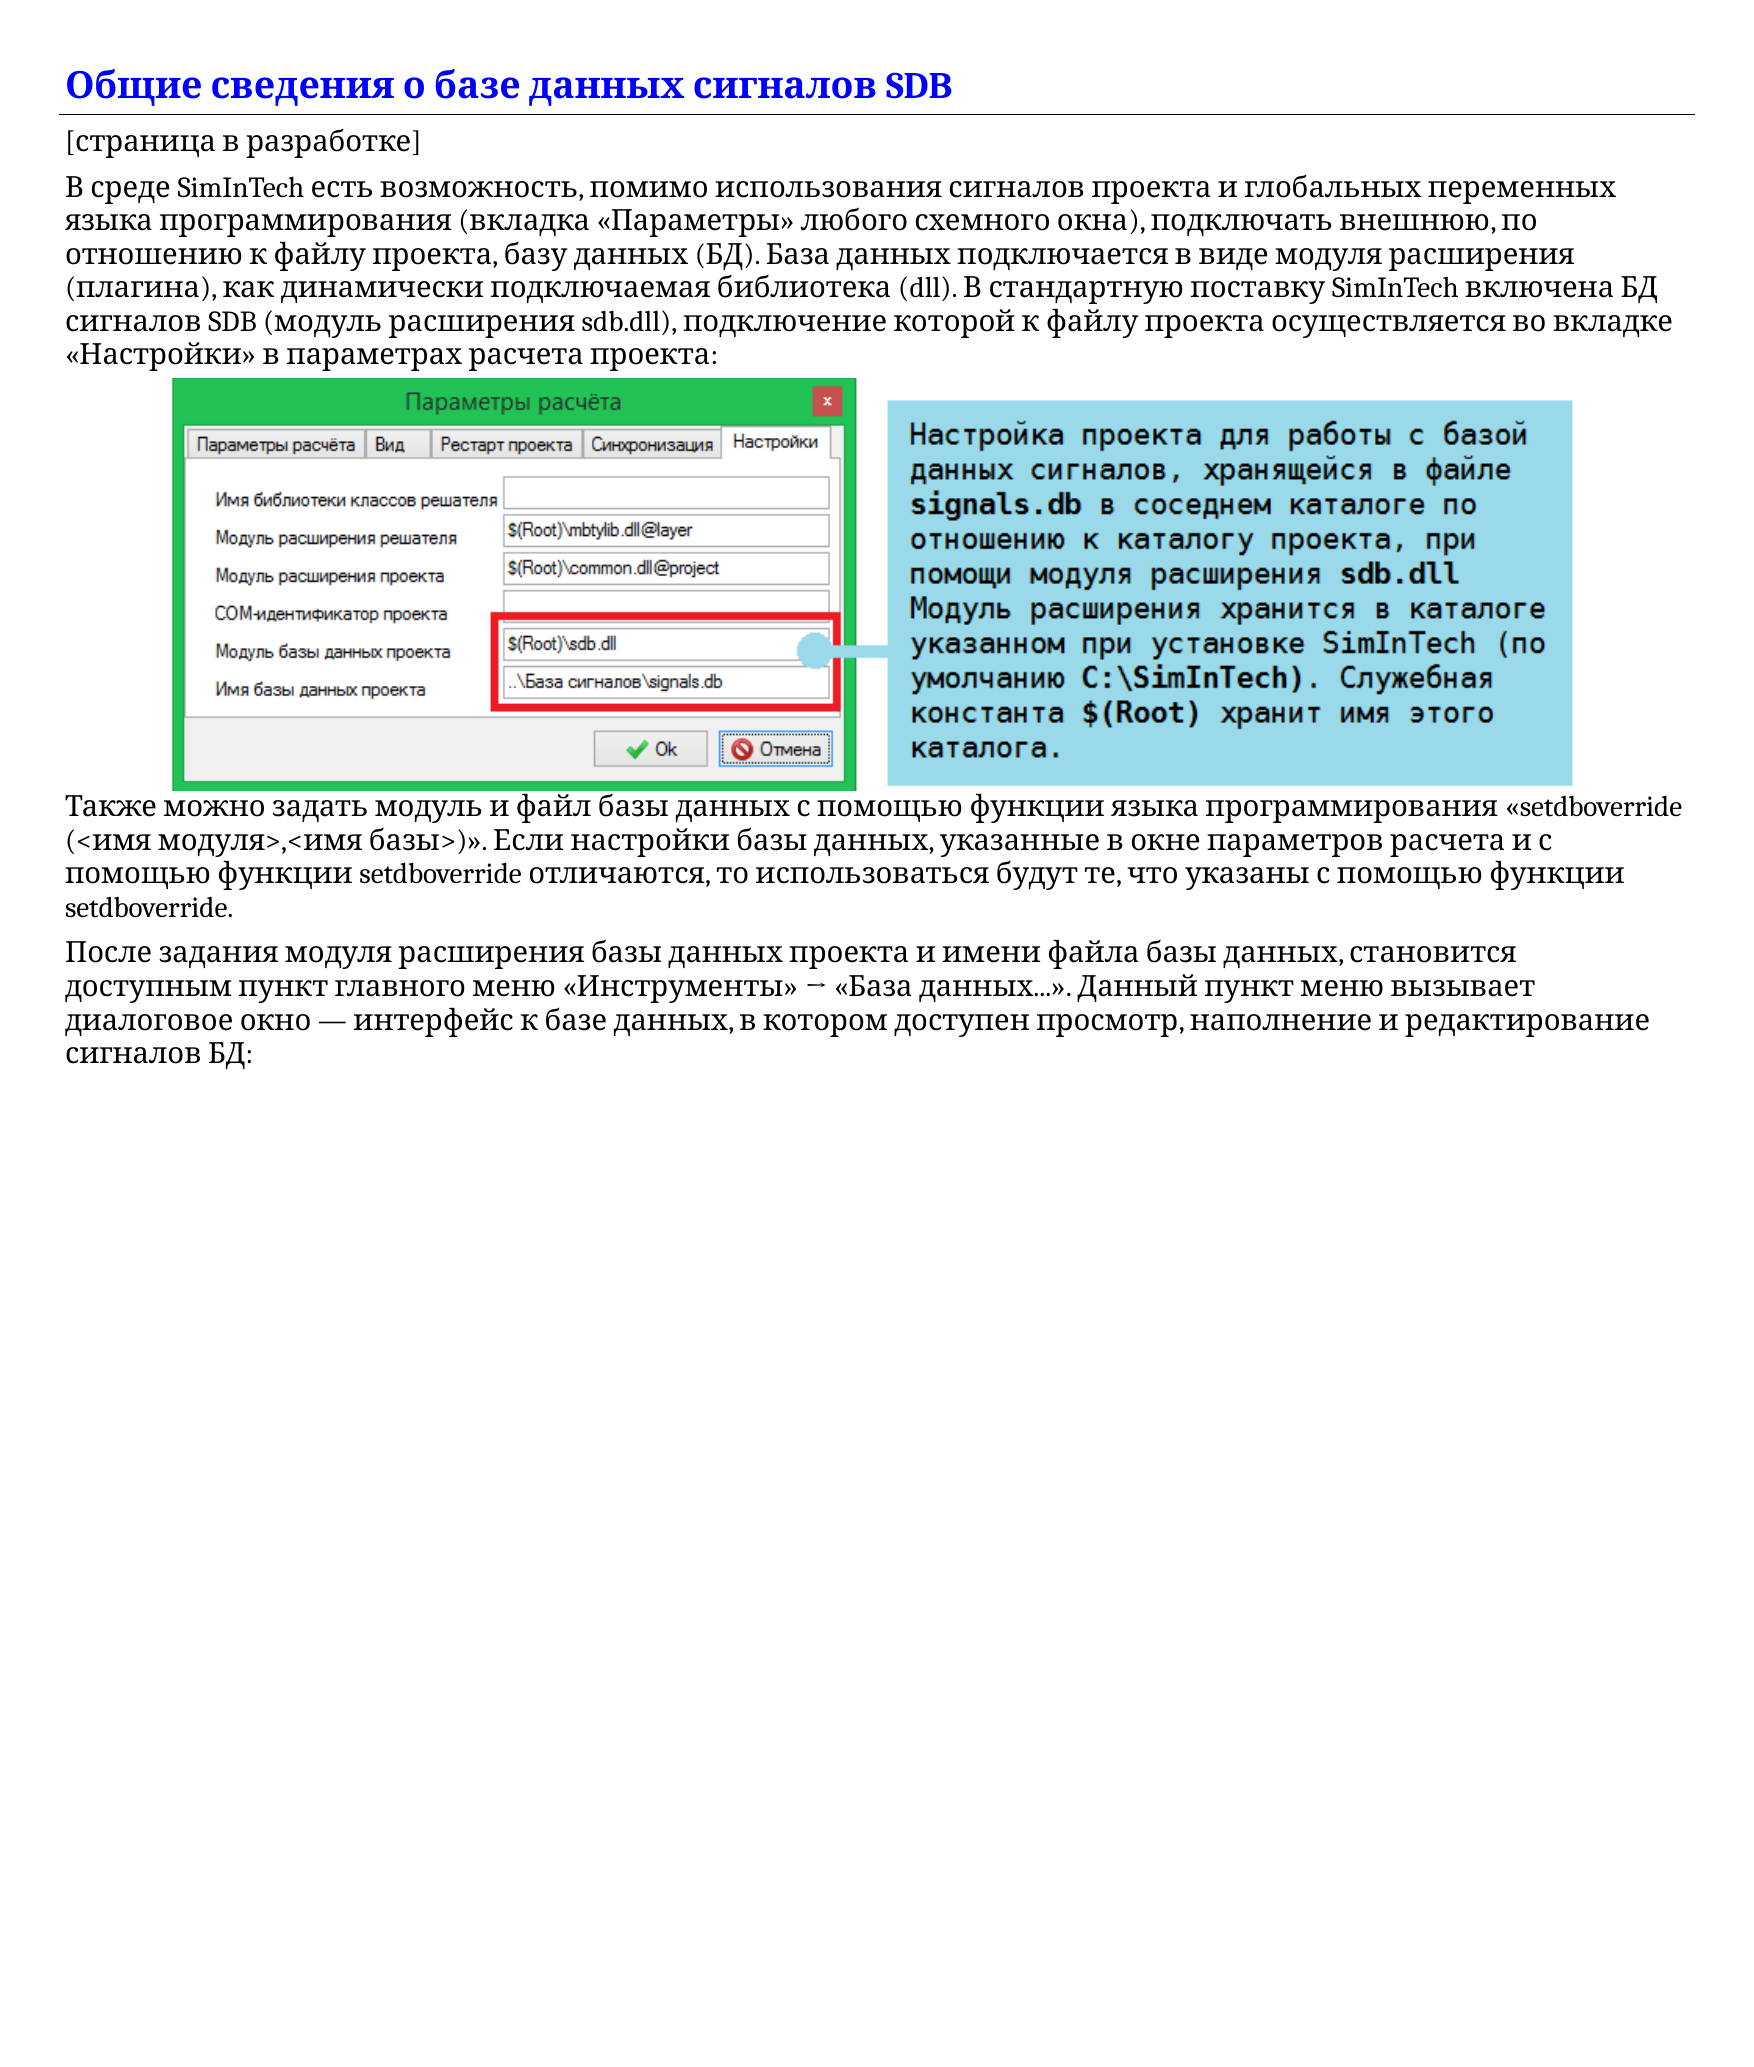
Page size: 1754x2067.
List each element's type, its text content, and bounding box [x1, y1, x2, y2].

table_cell [страница в разработке] В среде SimInTech есть возможность, помимо использования сигналов проекта и глобальных переменных языка программирования (вкладка «Параметры» любого схемного окна), подключать внешнюю, по отношению к файлу проекта, базу данных (БД). База данных подключается в виде модуля расширения (плагина), как динамически подключаемая библиотека (dll). В стандартную поставку SimInTech включена БД сигналов SDB (модуль расширения sdb.dll), подключение которой к файлу проекта осуществляется во вкладке «Настройки» в параметрах расчета проекта: Также можно задать модуль и файл базы данных с помощью функции языка программирования «setdboverride (<имя модуля>,<имя базы>)». Если настройки базы данных, указанные в окне параметров расчета и с помощью функции setdboverride отличаются, то использоваться будут те, что указаны с помощью функции setdboverride. После задания модуля расширения базы данных проекта и имени файла базы данных, становится доступным пункт главного меню «Инструменты» → «База данных...». Данный пункт меню вызывает диалоговое окно — интерфейс к базе данных, в котором доступен просмотр, наполнение и редактирование сигналов БД: [59, 115, 1695, 1077]
table_header Общие сведения о базе данных сигналов SDB [59, 59, 1695, 114]
